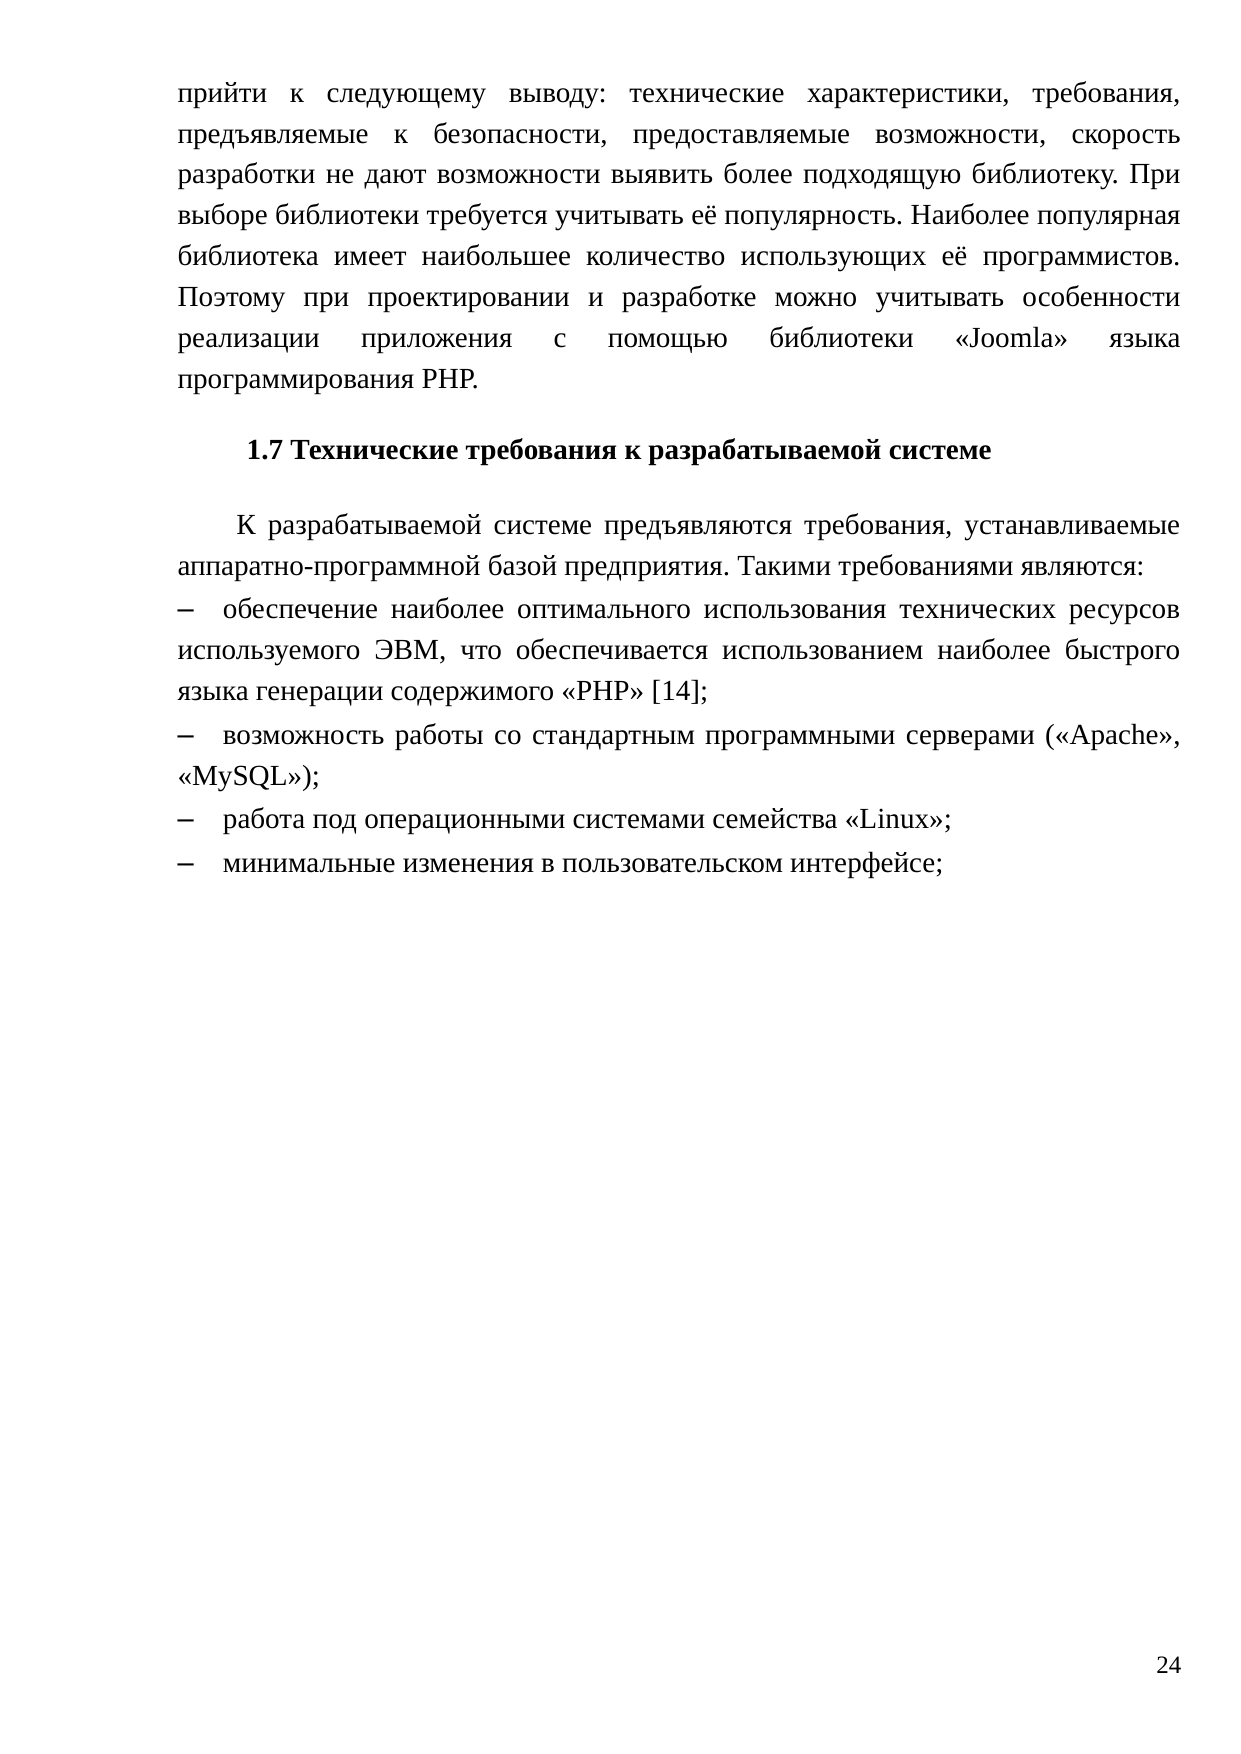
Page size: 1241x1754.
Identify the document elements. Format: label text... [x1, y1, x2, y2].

list обеспечение наиболее оптимального использования технических ресурсов используемого ЭВМ, что обеспечивается использованием наиболее быстрого языка генерации содержимого «PHP» [14]; [177, 591, 1181, 707]
subtitle Технические требования к разрабатываемой системе [239, 432, 1181, 466]
text прийти к следующему выводу: технические характеристики, требования, предъявляемые к безопасности, предоставляемые возможности, скорость разработки не дают возможности выявить более подходящую библиотеку. При выборе библиотеки требуется учитывать её популярность. Наиболее популярная библиотека имеет наибольшее количество использующих её программистов. Поэтому при проектировании и разработке можно учитывать особенности реализации приложения с помощью библиотеки «Joomla» языка программирования PHP. [177, 75, 1181, 394]
list работа под операционными системами семейства «Linux»; [177, 802, 1181, 835]
text К разрабатываемой системе предъявляются требования, устанавливаемые аппаратно-программной базой предприятия. Такими требованиями являются: [177, 507, 1181, 581]
list минимальные изменения в пользовательском интерфейсе; [177, 846, 1181, 879]
list возможность работы со стандартным программными серверами («Apache», «MySQL»); [177, 717, 1181, 791]
